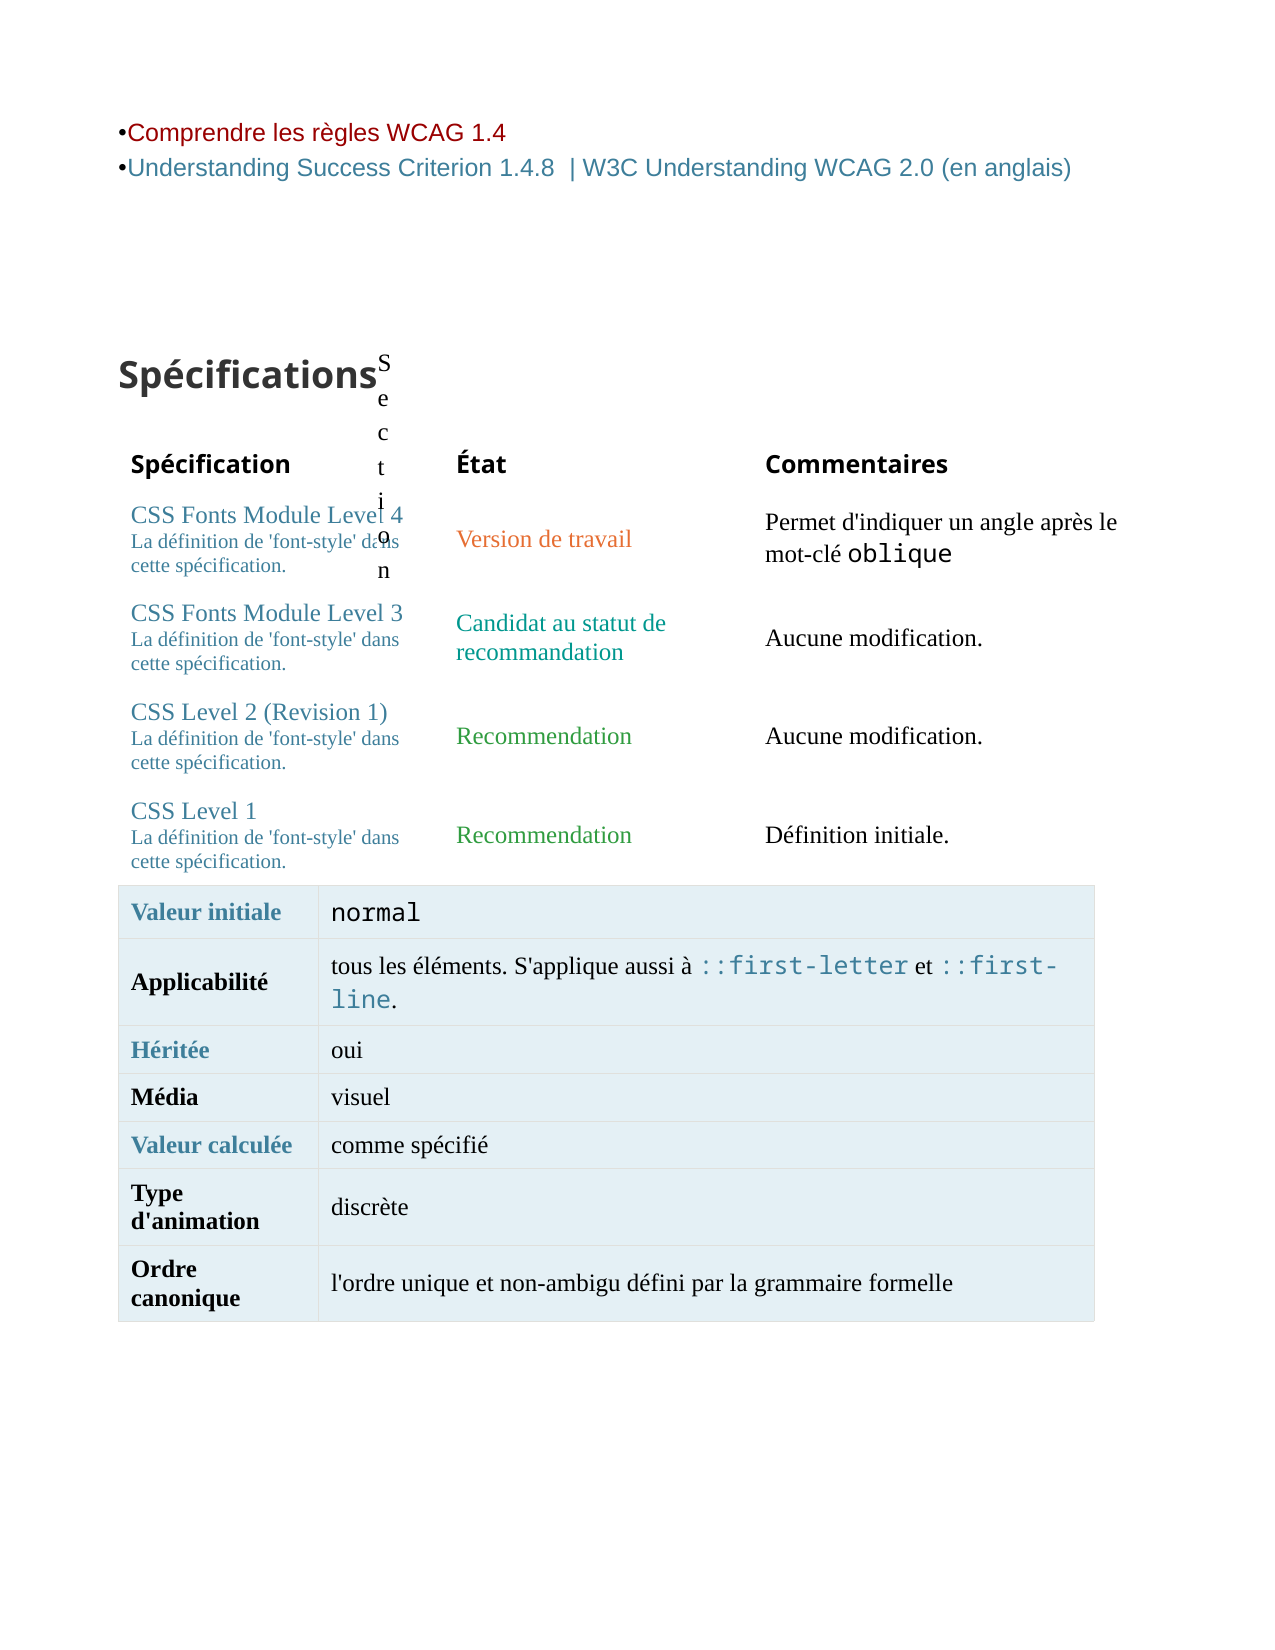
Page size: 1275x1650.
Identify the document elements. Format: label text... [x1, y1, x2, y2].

table_cell Aucune modification. [754, 589, 1155, 685]
table_cell tous les éléments. S'applique aussi à ::first-letter et ::first-line. [319, 939, 1094, 1025]
table_cell Média [119, 1074, 318, 1121]
table_cell oui [319, 1026, 1094, 1073]
list Understanding Success Criterion 1.4.8 | W3C Understanding WCAG 2.0 (en anglais) [118, 153, 1157, 182]
table_cell comme spécifié [319, 1122, 1094, 1168]
table_cell Définition initiale. [754, 787, 1155, 882]
table_cell visuel [319, 1074, 1094, 1121]
table_cell Type d'animation [119, 1169, 318, 1244]
subtitle Spécific​ations [380, 348, 1157, 399]
list Comprendre les règles WCAG 1.4 [118, 118, 1157, 147]
table_cell Héritée [119, 1026, 318, 1073]
table_cell discrète [319, 1169, 1094, 1244]
table_header État [445, 444, 751, 487]
table_cell Recommendation [445, 688, 751, 783]
table_cell Version de travail [445, 490, 751, 586]
table_cell Applicabilité [119, 939, 318, 1025]
subtitle Spécific​ations [118, 348, 377, 399]
table_header Spécification [380, 444, 442, 487]
table_cell Recommendation [445, 787, 751, 882]
table_cell Candidat au statut de recommandation [445, 589, 751, 685]
table_header normal [319, 886, 1094, 938]
table_cell Permet d'indiquer un angle après le mot-clé oblique [754, 490, 1155, 586]
table_cell Aucune modification. [754, 688, 1155, 783]
table_cell Ordre canonique [119, 1246, 318, 1321]
table_header Valeur initiale [119, 886, 318, 938]
table_header Spécification [120, 444, 377, 487]
table_cell l'ordre unique et non-ambigu défini par la grammaire formelle [319, 1246, 1094, 1321]
table_cell Valeur calculée [119, 1122, 318, 1168]
table_cell CSS Fonts Module Level 3 La définition de 'font-style' dans cette spécification. [120, 589, 442, 685]
table_cell CSS Level 1 La définition de 'font-style' dans cette spécification. [120, 787, 442, 882]
table_cell CSS Level 2 (Revision 1) La définition de 'font-style' dans cette spécification. [120, 688, 442, 783]
table_header Commentaires [754, 444, 1155, 487]
table_cell CSS Fonts Module Level 4 La définition de 'font-style' dans cette spécification. [120, 490, 442, 586]
